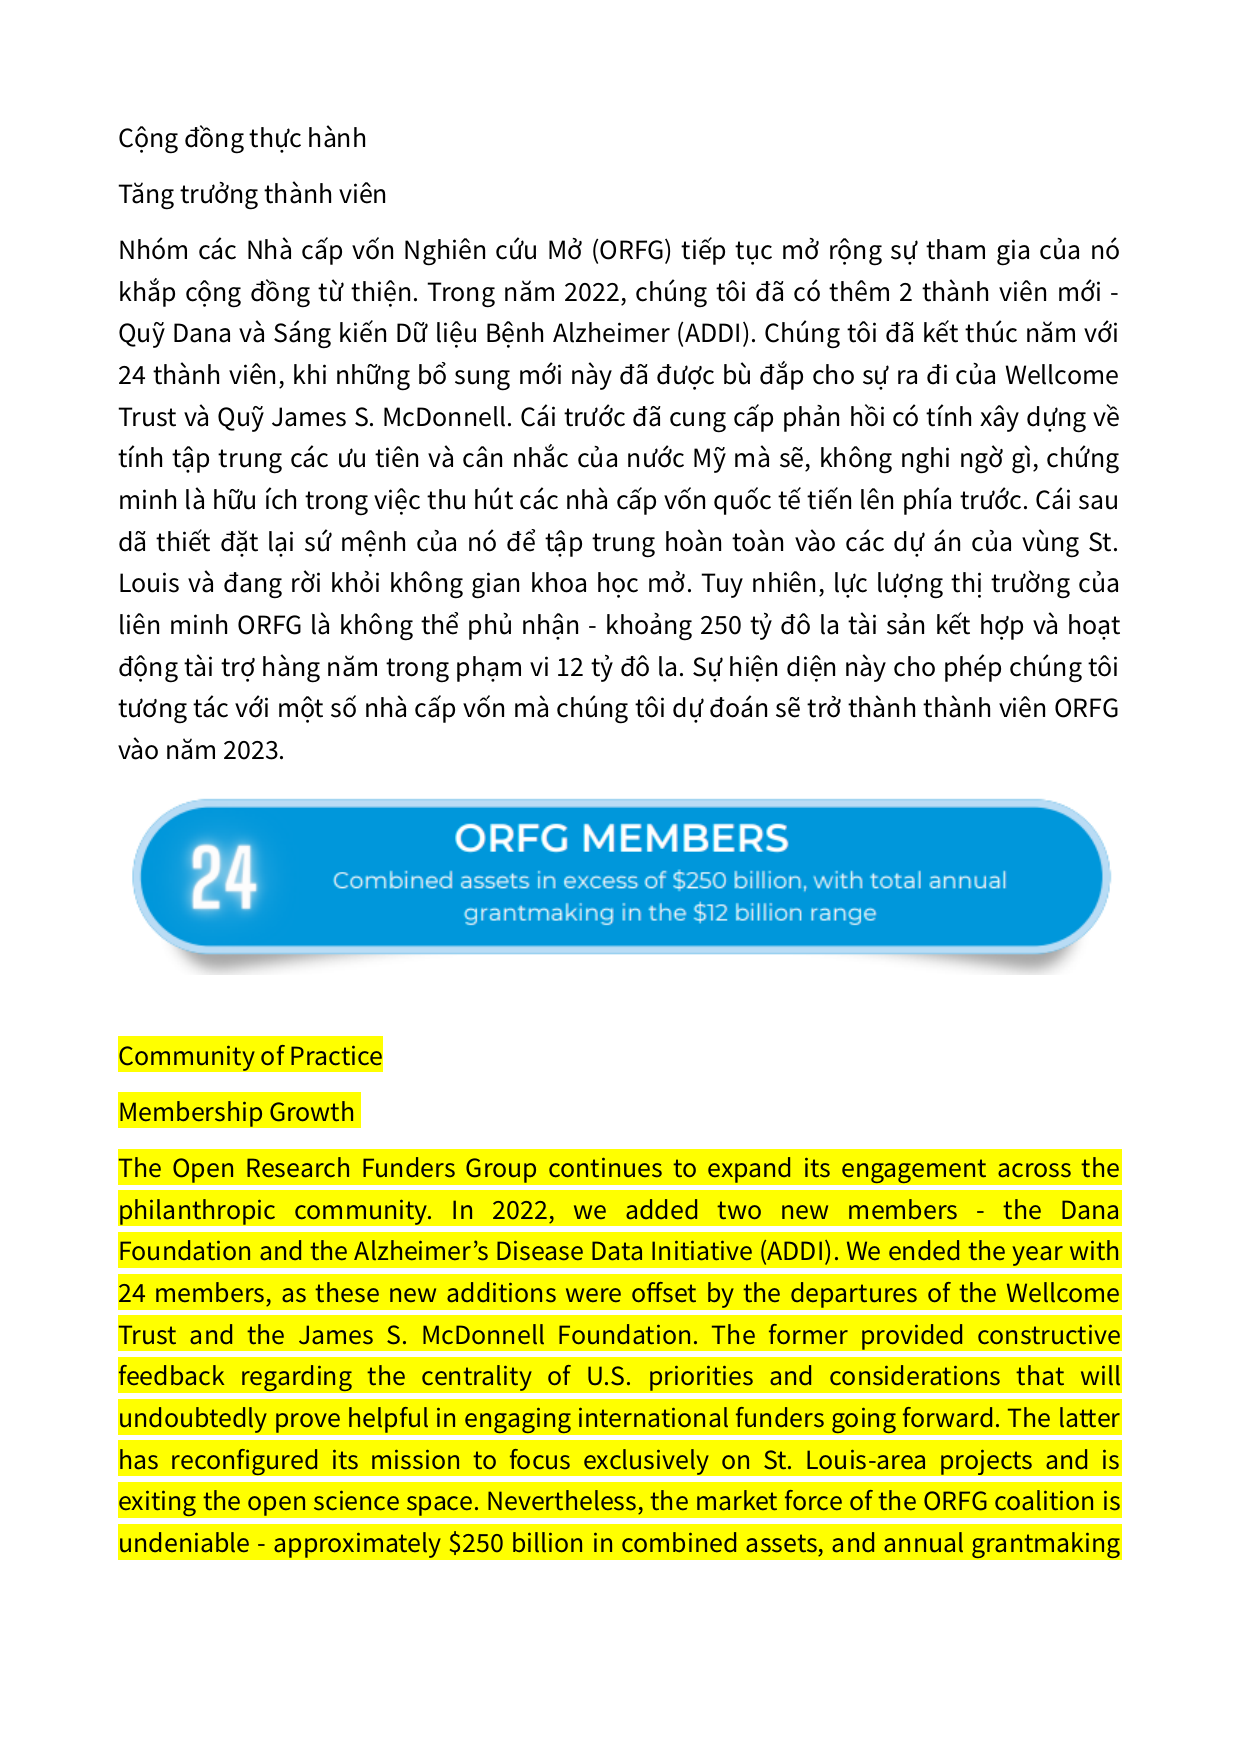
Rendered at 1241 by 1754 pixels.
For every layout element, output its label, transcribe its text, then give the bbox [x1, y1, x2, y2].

text Nhóm các Nhà cấp vốn Nghiên cứu Mở (ORFG) tiếp tục mở rộng sự tham gia của nó khắp cộng đồng từ thiện. Trong năm 2022, chúng tôi đã có thêm 2 thành viên mới - Quỹ Dana và Sáng kiến Dữ liệu Bệnh Alzheimer (ADDI). Chúng tôi đã kết thúc năm với 24 thành viên, khi những bổ sung mới này đã được bù đắp cho sự ra đi của Wellcome Trust và Quỹ James S. McDonnell. Cái trước đã cung cấp phản hồi có tính xây dựng về tính tập trung các ưu tiên và cân nhắc của nước Mỹ mà sẽ, không nghi ngờ gì, chứng minh là hữu ích trong việc thu hút các nhà cấp vốn quốc tế tiến lên phía trước. Cái sau dã thiết đặt lại sứ mệnh của nó để tập trung hoàn toàn vào các dự án của vùng St. Louis và đang rời khỏi không gian khoa học mở. Tuy nhiên, lực lượng thị trường của liên minh ORFG là không thể phủ nhận - khoảng 250 tỷ đô la tài sản kết hợp và hoạt động tài trợ hàng năm trong phạm vi 12 tỷ đô la. Sự hiện diện này cho phép chúng tôi tương tác với một số nhà cấp vốn mà chúng tôi dự đoán sẽ trở thành thành viên ORFG vào năm 2023. [118, 231, 1122, 767]
text Cộng đồng thực hành [118, 118, 1122, 154]
text Tăng trưởng thành viên [118, 174, 1122, 211]
text Membership Growth [118, 1092, 1122, 1128]
text The Open Research Funders Group continues to expand its engagement across the philanthropic community. In 2022, we added two new members - the Dana Foundation and the Alzheimer’s Disease Data Initiative (ADDI). We ended the year with 24 members, as these new additions were offset by the departures of the Wellcome Trust and the James S. McDonnell Foundation. The former provided constructive feedback regarding the centrality of U.S. priorities and considerations that will undoubtedly prove helpful in engaging international funders going forward. The latter has reconfigured its mission to focus exclusively on St. Louis-area projects and is exiting the open science space. Nevertheless, the market force of the ORFG coalition is undeniable - approximately $250 billion in combined assets, and annual grantmaking [118, 1148, 1122, 1560]
picture [118, 786, 1123, 975]
text Community of Practice [118, 1036, 1122, 1072]
